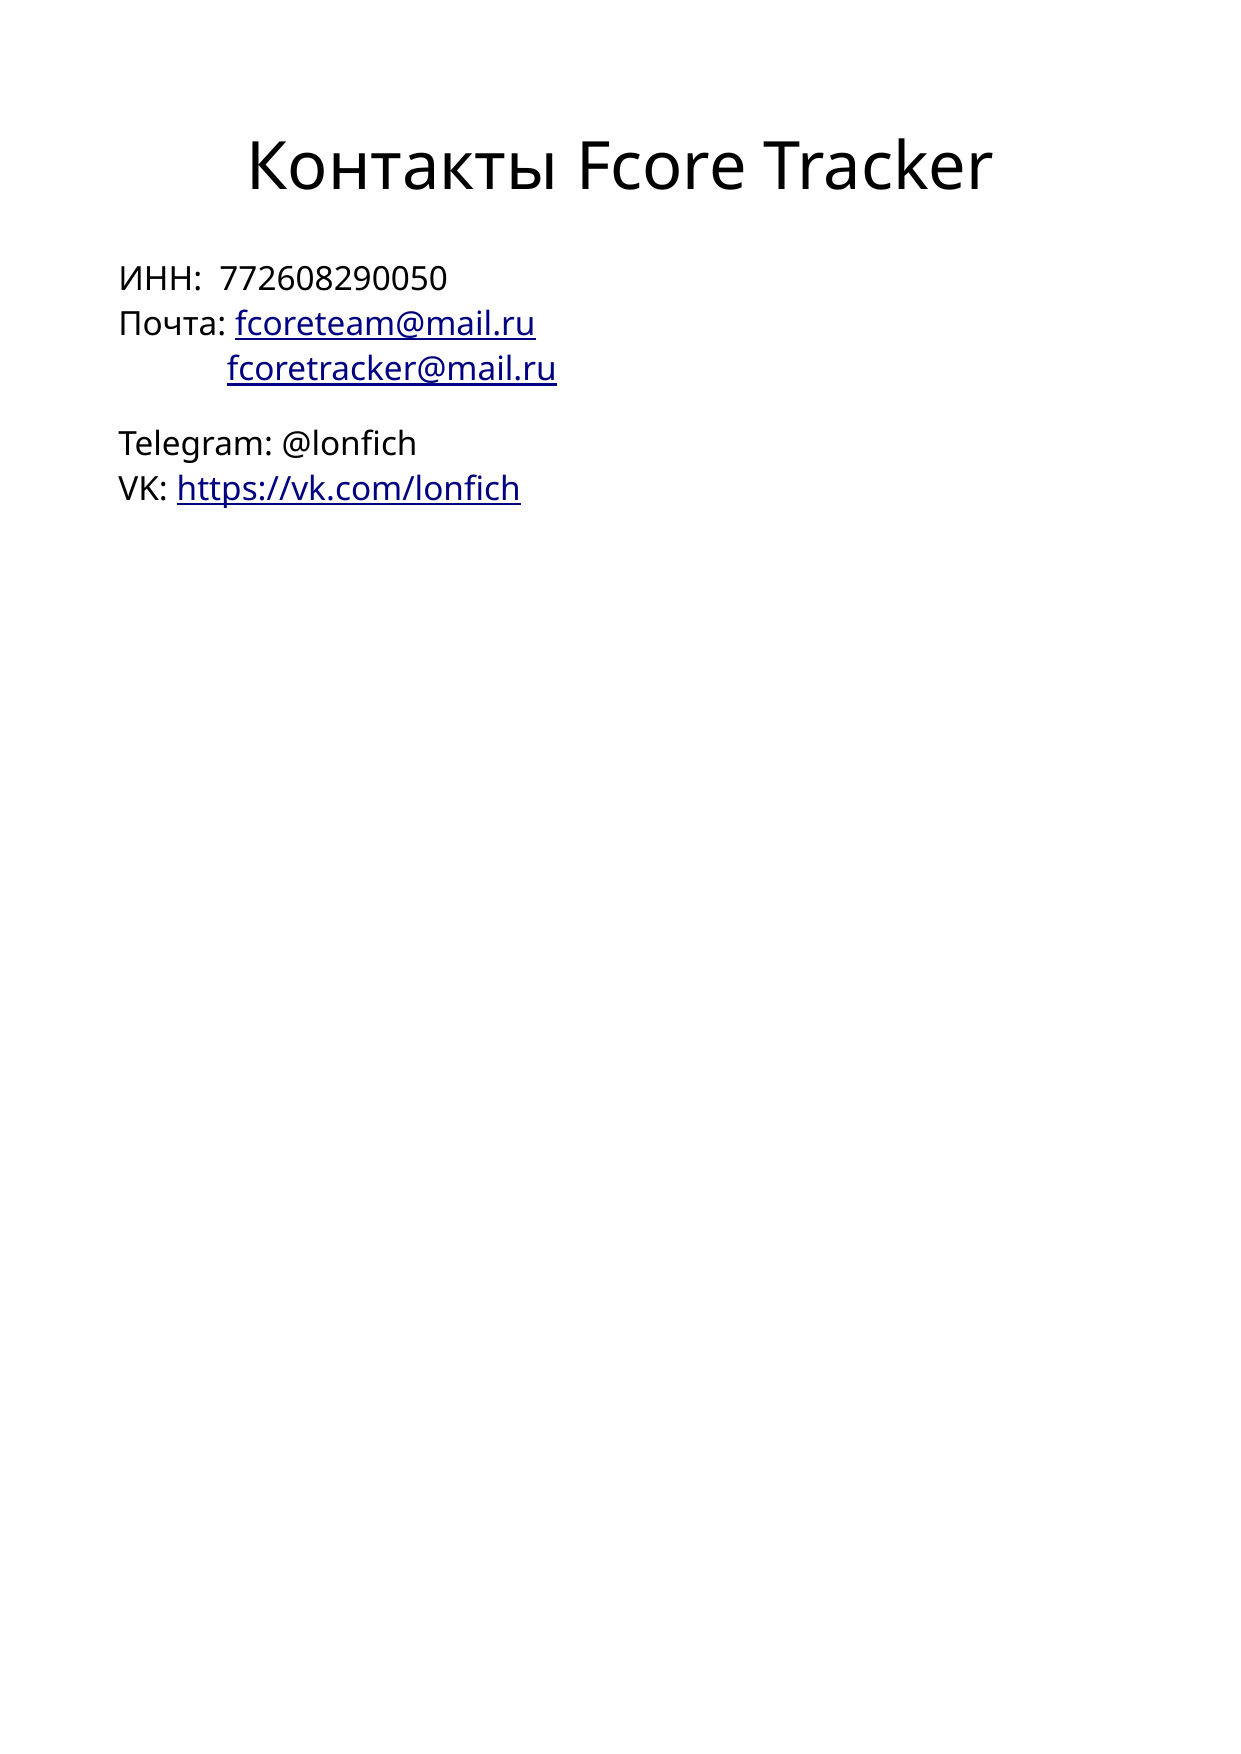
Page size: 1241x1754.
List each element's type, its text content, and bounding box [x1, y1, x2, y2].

text Почта: fcoreteam@mail.ru [118, 300, 1122, 345]
text Контакты Fcore Tracker [118, 118, 1122, 209]
text fcoretracker@mail.ru [118, 345, 1122, 391]
text ИНН: 772608290050 [118, 254, 1122, 300]
text VK: https://vk.com/lonfich [118, 465, 1122, 510]
text Telegram: @lonfich [118, 419, 1122, 465]
